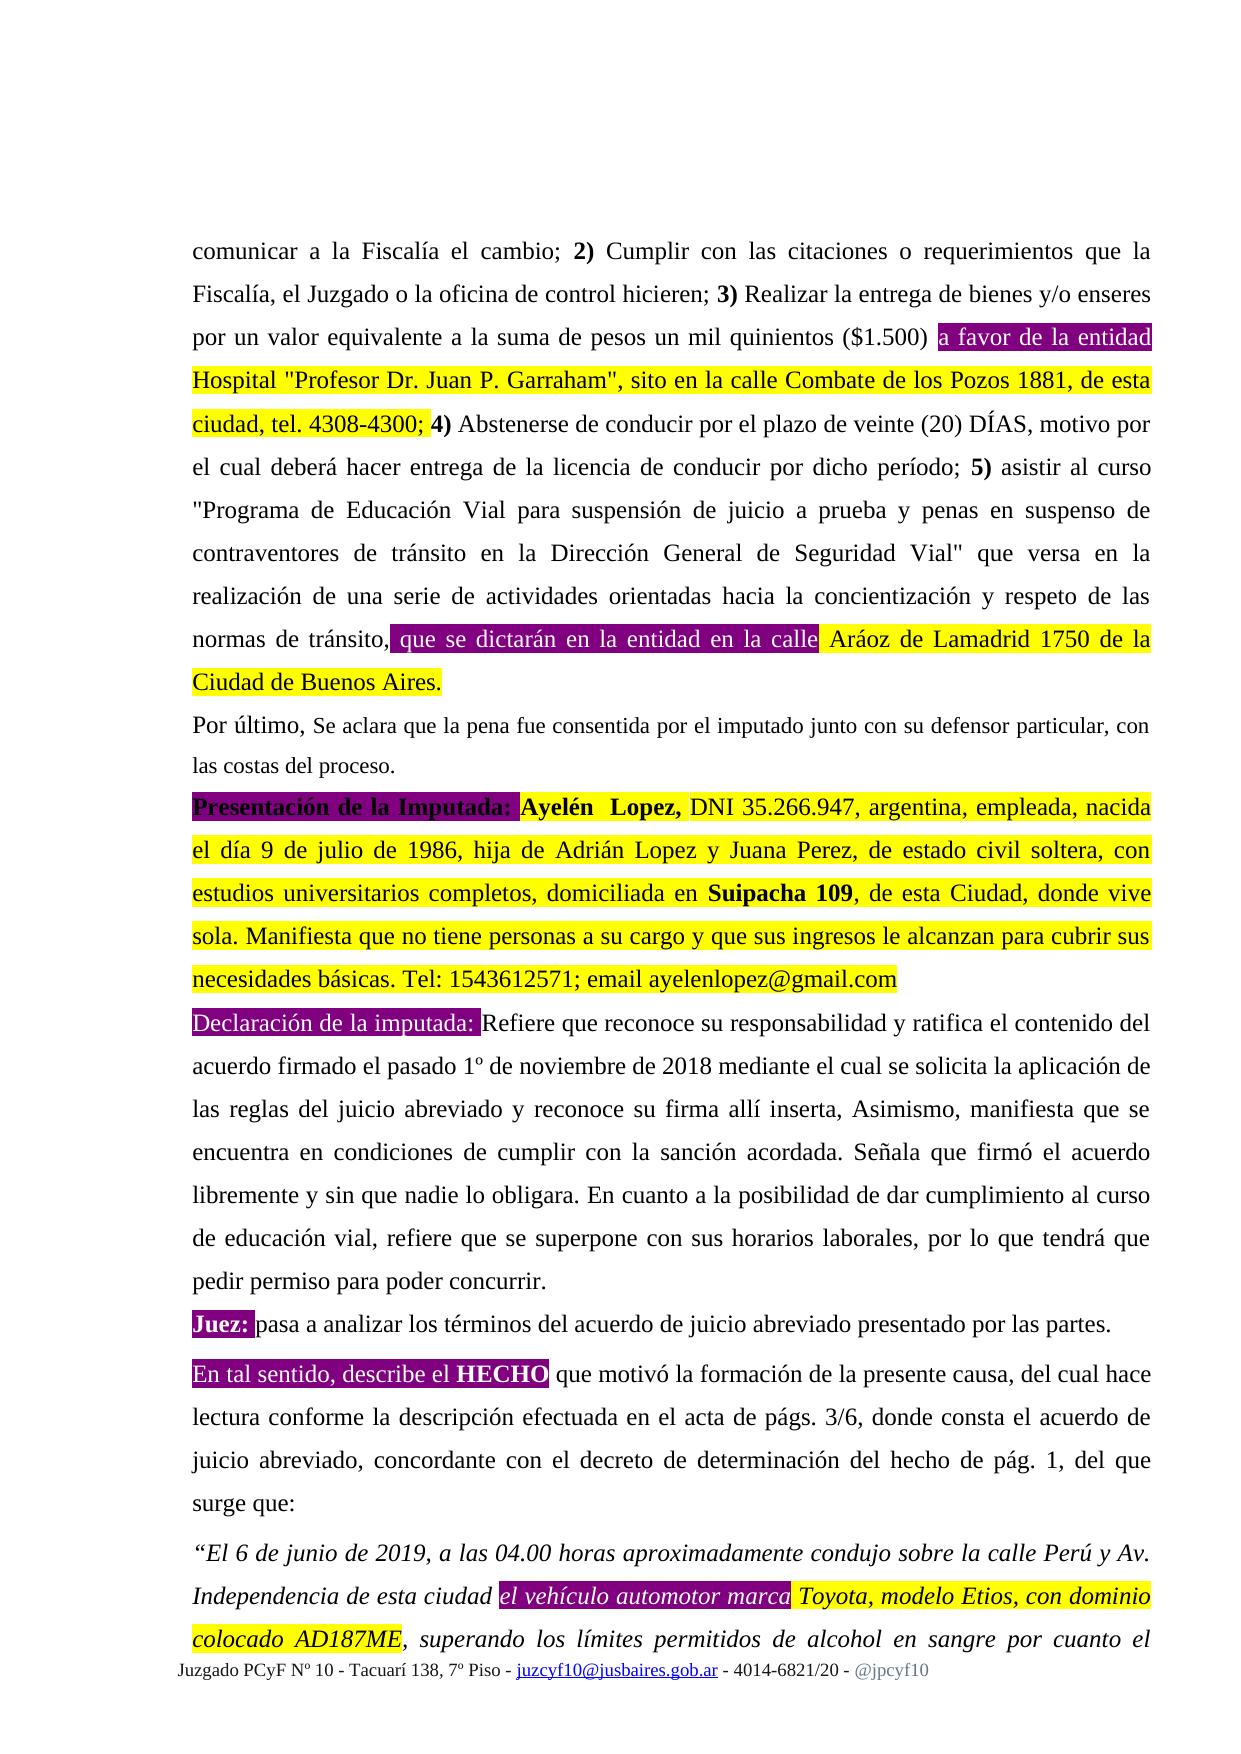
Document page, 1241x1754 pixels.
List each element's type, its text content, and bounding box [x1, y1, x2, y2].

text “El 6 de junio de 2019, a las 04.00 horas aproximadamente condujo sobre la calle Perú y Av. Independencia de esta ciudad el vehículo automotor marca Toyota, modelo Etios, con dominio colocado AD187ME, superando los límites permitidos de alcohol en sangre por cuanto el [192, 1538, 1152, 1653]
text En tal sentido, describe el HECHO que motivó la formación de la presente causa, del cual hace lectura conforme la descripción efectuada en el acta de págs. 3/6, donde consta el acuerdo de juicio abreviado, concordante con el decreto de determinación del hecho de pág. 1, del que surge que: [192, 1359, 1152, 1517]
text Declaración de la imputada: Refiere que reconoce su responsabilidad y ratifica el contenido del acuerdo firmado el pasado 1º de noviembre de 2018 mediante el cual se solicita la aplicación de las reglas del juicio abreviado y reconoce su firma allí inserta, Asimismo, manifiesta que se encuentra en condiciones de cumplir con la sanción acordada. Señala que firmó el acuerdo libremente y sin que nadie lo obligara. En cuanto a la posibilidad de dar cumplimiento al curso de educación vial, refiere que se superpone con sus horarios laborales, por lo que tendrá que pedir permiso para poder concurrir. [192, 1008, 1152, 1295]
text Juez: pasa a analizar los términos del acuerdo de juicio abreviado presentado por las partes. [192, 1309, 1152, 1338]
text Por último, Se aclara que la pena fue consentida por el imputado junto con su defensor particular, con las costas del proceso. [192, 711, 1152, 779]
text Presentación de la Imputada: Ayelén Lopez, DNI 35.266.947, argentina, empleada, nacida el día 9 de julio de 1986, hija de Adrián Lopez y Juana Perez, de estado civil soltera, con estudios universitarios completos, domiciliada en Suipacha 109, de esta Ciudad, donde vive sola. Manifiesta que no tiene personas a su cargo y que sus ingresos le alcanzan para cubrir sus necesidades básicas. Tel: 1543612571; email ayelenlopez@gmail.com [192, 792, 1152, 993]
text comunicar a la Fiscalía el cambio; 2) Cumplir con las citaciones o requerimientos que la Fiscalía, el Juzgado o la oficina de control hicieren; 3) Realizar la entrega de bienes y/o enseres por un valor equivalente a la suma de pesos un mil quinientos ($1.500) a favor de la entidad Hospital "Profesor Dr. Juan P. Garraham", sito en la calle Combate de los Pozos 1881, de esta ciudad, tel. 4308-4300; 4) Abstenerse de conducir por el plazo de veinte (20) DÍAS, motivo por el cual deberá hacer entrega de la licencia de conducir por dicho período; 5) asistir al curso "Programa de Educación Vial para suspensión de juicio a prueba y penas en suspenso de contraventores de tránsito en la Dirección General de Seguridad Vial" que versa en la realización de una serie de actividades orientadas hacia la concientización y respeto de las normas de tránsito, que se dictarán en la entidad en la calle Aráoz de Lamadrid 1750 de la Ciudad de Buenos Aires. [192, 236, 1152, 696]
